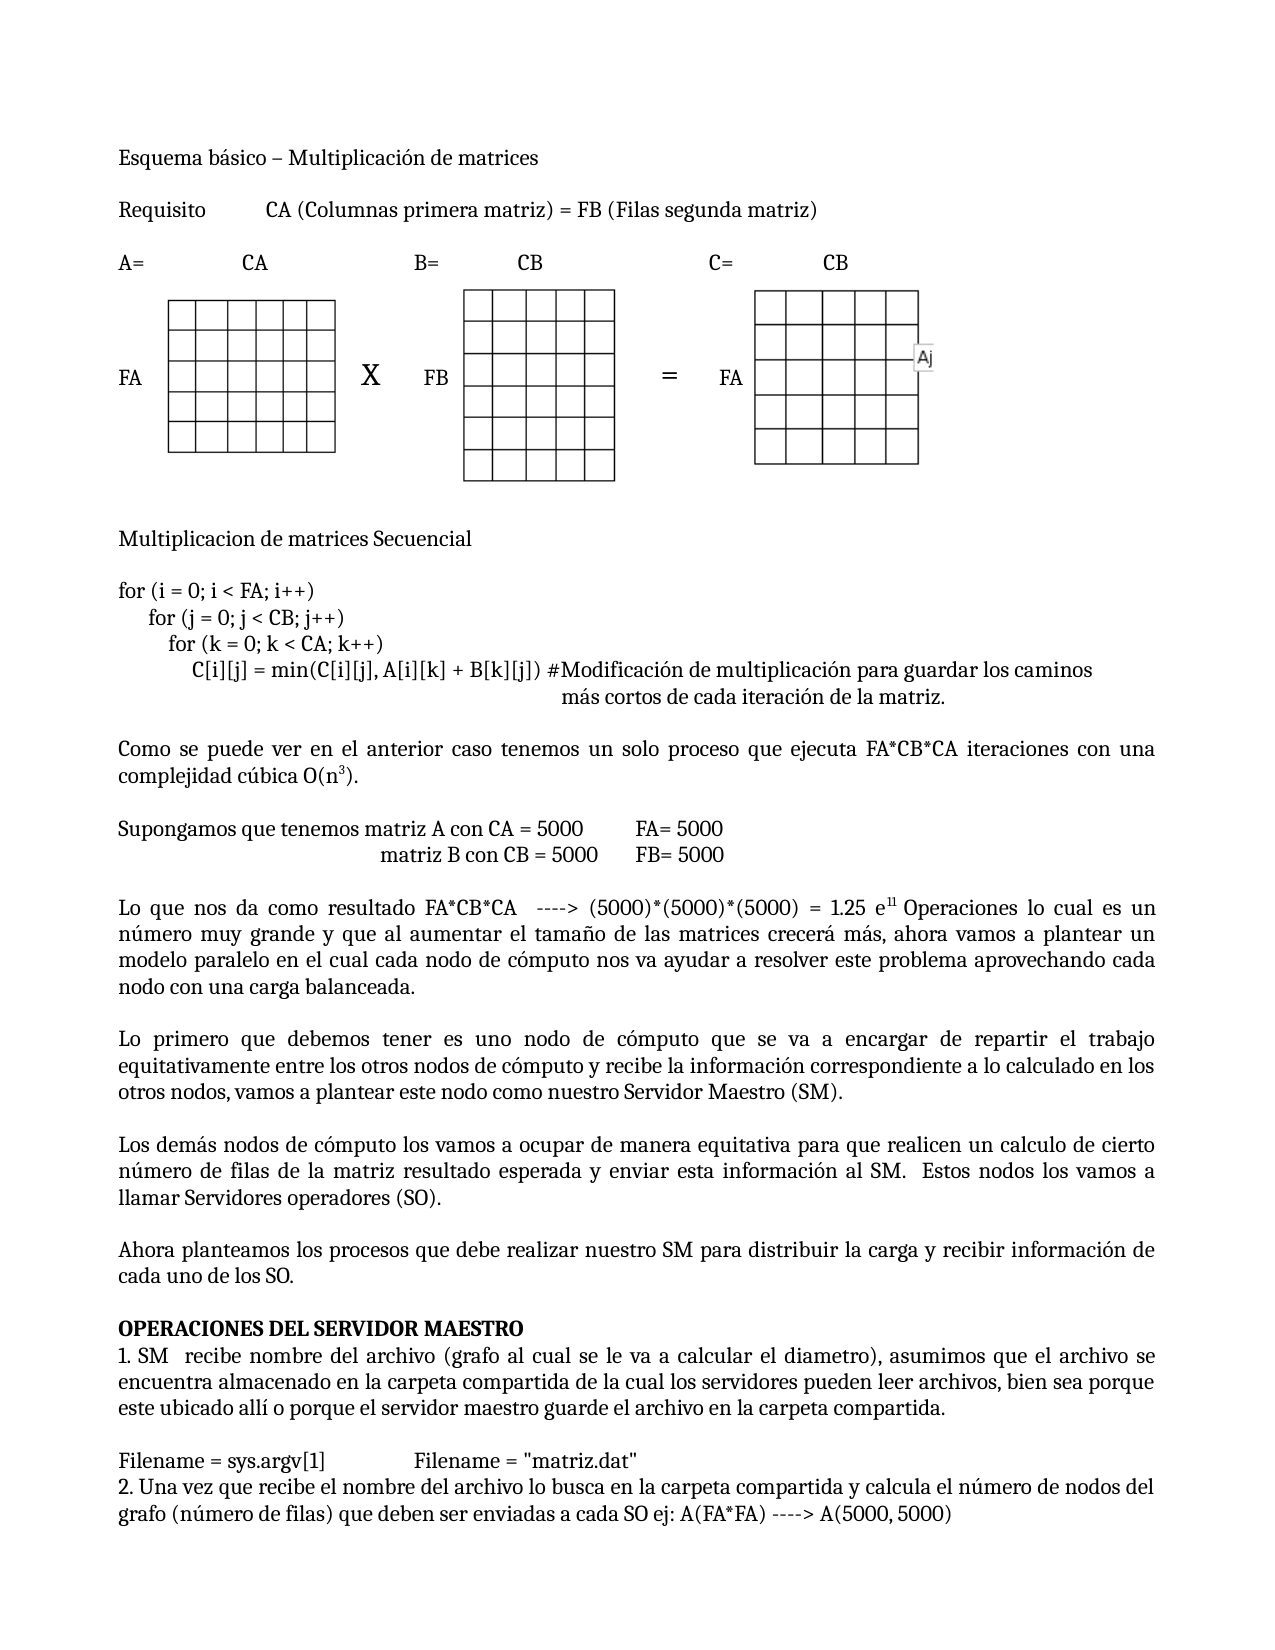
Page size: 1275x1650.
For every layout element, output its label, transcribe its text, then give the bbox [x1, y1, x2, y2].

text FA [118, 355, 157, 394]
picture [744, 275, 832, 478]
picture [157, 290, 249, 466]
text 2. Una vez que recibe el nombre del archivo lo busca en la carpeta compartida y calcula el número de nodos del grafo (número de filas) que deben ser enviadas a cada SO ej: A(FA*FA) ----> A(5000, 5000) [118, 1474, 1157, 1527]
text matriz B con CB = 5000 FB= 5000 [118, 842, 1157, 868]
text for (k = 0; k < CA; k++) [118, 631, 1157, 657]
text Ahora planteamos los procesos que debe realizar nuestro SM para distribuir la carga y recibir información de cada uno de los SO. [118, 1237, 1157, 1290]
picture [454, 272, 533, 494]
text 1. SM recibe nombre del archivo (grafo al cual se le va a calcular el diametro), asumimos que el archivo se encuentra almacenado en la carpeta compartida de la cual los servidores pueden leer archivos, bien sea porque este ubicado allí o porque el servidor maestro guarde el archivo en la carpeta compartida. [118, 1342, 1157, 1421]
text for (i = 0; i < FA; i++) [118, 578, 1157, 604]
text [931, 355, 1157, 394]
text Filename = sys.argv[1] Filename = "matriz.dat" [118, 1448, 1157, 1474]
text A= CA B= CB C= CB [118, 250, 1157, 276]
text X FB [348, 355, 454, 394]
text Requisito CA (Columnas primera matriz) = FB (Filas segunda matriz) [118, 197, 1157, 223]
text Como se puede ver en el anterior caso tenemos un solo proceso que ejecuta FA*CB*CA iteraciones con una complejidad cúbica O(n3). [118, 736, 1157, 789]
text C[i][j] = min(C[i][j], A[i][k] + B[k][j]) #Modificación de multiplicación para guardar los caminos más cortos de cada iteración de la matriz. [118, 657, 1157, 710]
text Lo primero que debemos tener es uno nodo de cómputo que se va a encargar de repartir el trabajo equitativamente entre los otros nodos de cómputo y recibe la información correspondiente a lo calculado en los otros nodos, vamos a plantear este nodo como nuestro Servidor Maestro (SM). [118, 1026, 1157, 1105]
text Esquema básico – Multiplicación de matrices [118, 144, 1157, 171]
text Los demás nodos de cómputo los vamos a ocupar de manera equitativa para que realicen un calculo de cierto número de filas de la matriz resultado esperada y enviar esta información al SM. Estos nodos los vamos a llamar Servidores operadores (SO). [118, 1132, 1157, 1211]
text Supongamos que tenemos matriz A con CA = 5000 FA= 5000 [118, 815, 1157, 842]
text for (j = 0; j < CB; j++) [118, 604, 1157, 631]
text Multiplicacion de matrices Secuencial [118, 525, 1157, 552]
text = FA [622, 355, 744, 394]
text OPERACIONES DEL SERVIDOR MAESTRO [118, 1316, 1157, 1342]
text Lo que nos da como resultado FA*CB*CA ----> (5000)*(5000)*(5000) = 1.25 e11 Operaciones lo cual es un número muy grande y que al aumentar el tamaño de las matrices crecerá más, ahora vamos a plantear un modelo paralelo en el cual cada nodo de cómputo nos va ayudar a resolver este problema aprovechando cada nodo con una carga balanceada. [118, 894, 1157, 1000]
